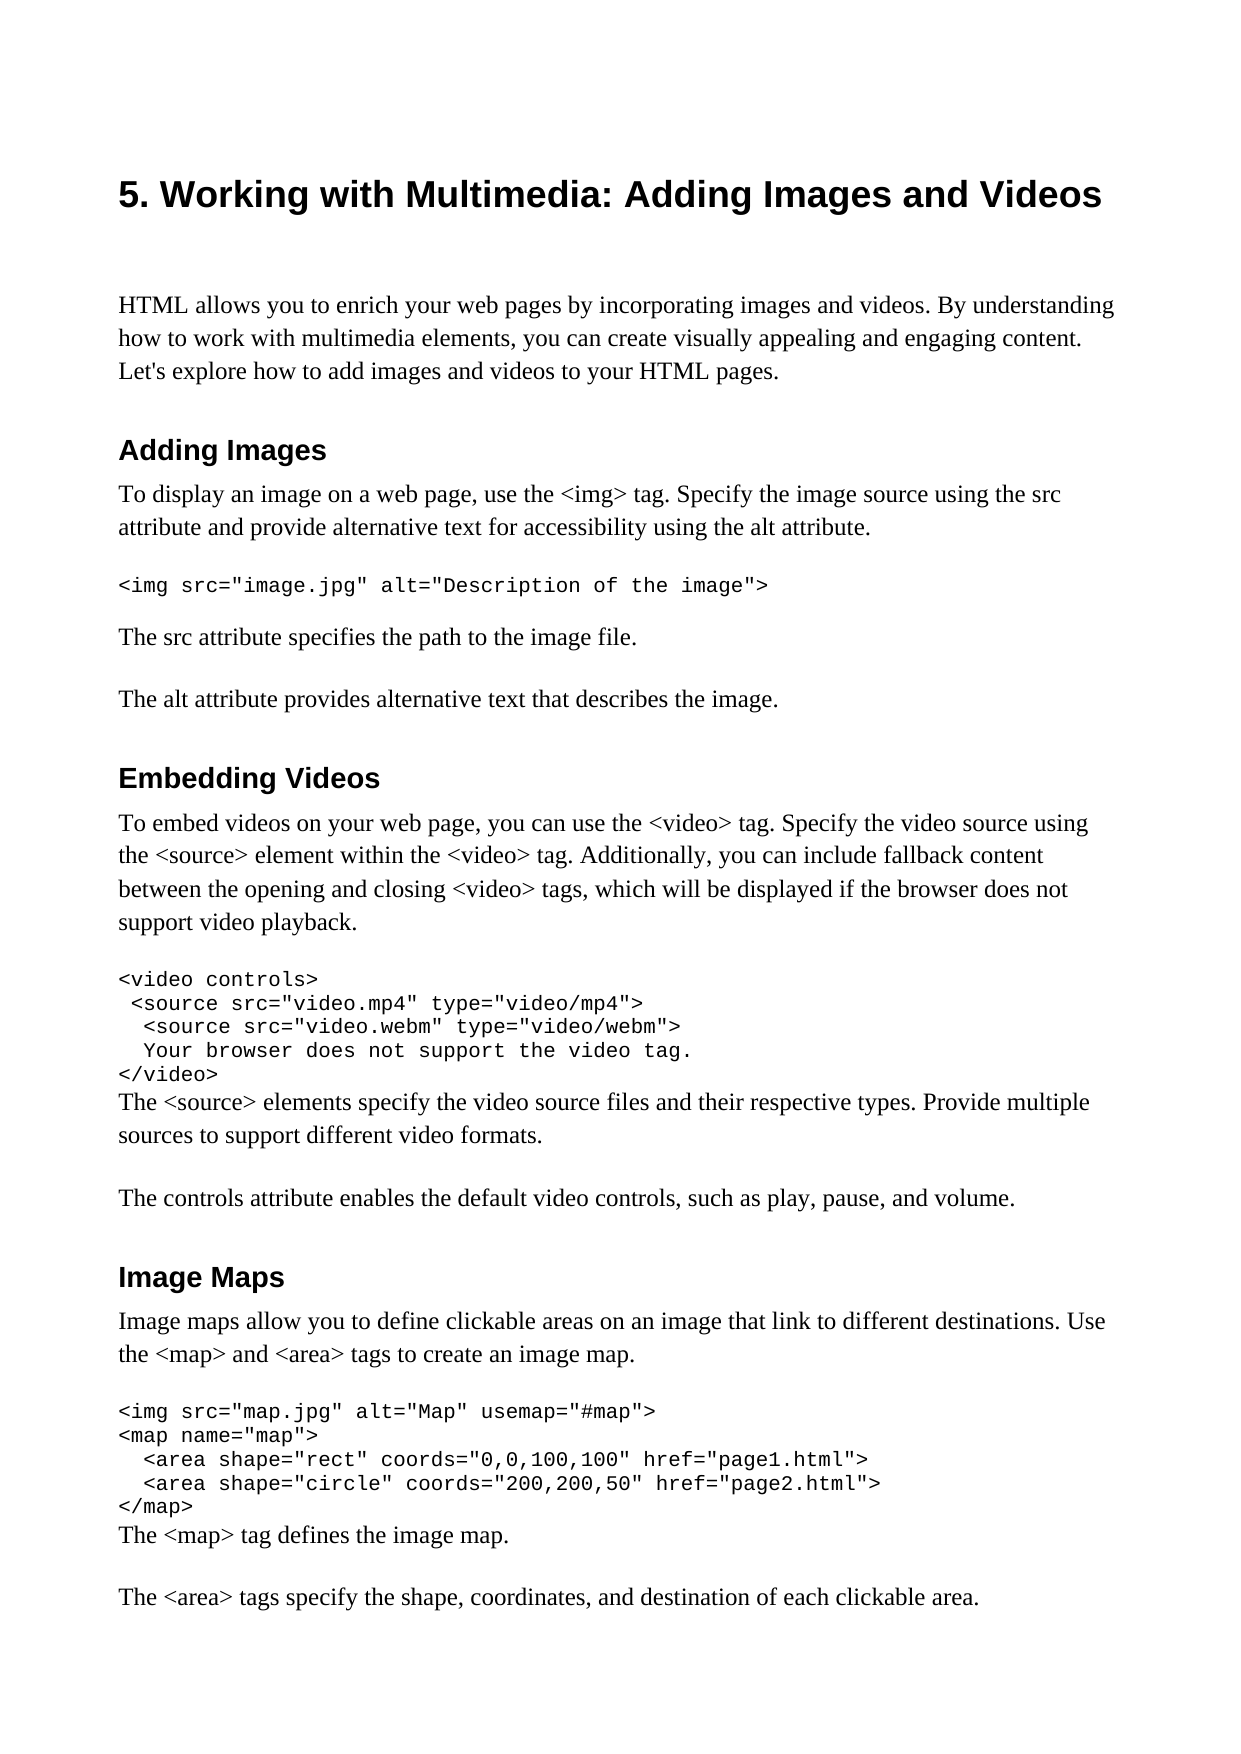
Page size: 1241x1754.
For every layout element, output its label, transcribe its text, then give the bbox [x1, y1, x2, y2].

subtitle Image Maps [118, 1260, 1122, 1293]
subtitle Embedding Videos [118, 762, 1122, 795]
text The <area> tags specify the shape, coordinates, and destination of each clickable area. [118, 1582, 1122, 1611]
text To embed videos on your web page, you can use the <video> tag. Specify the video source using the <source> element within the <video> tag. Additionally, you can include fallback content between the opening and closing <video> tags, which will be displayed if the browser does not support video playback. [118, 808, 1122, 935]
text HTML allows you to enrich your web pages by incorporating images and videos. By understanding how to work with multimedia elements, you can create visually appealing and engaging content. Let's explore how to add images and videos to your HTML pages. [118, 290, 1122, 385]
text Image maps allow you to define clickable areas on an image that link to different destinations. Use the <map> and <area> tags to create an image map. [118, 1306, 1122, 1368]
subtitle 5. Working with Multimedia: Adding Images and Videos [118, 172, 1122, 215]
text <img src="map.jpg" alt="Map" usemap="#map"> [118, 1402, 1122, 1425]
text <map name="map"> <area shape="rect" coords="0,0,100,100" href="page1.html"> <area shape="circle" coords="200,200,50" href="page2.html"> </map> [118, 1425, 1122, 1520]
text The <map> tag defines the image map. [118, 1520, 1122, 1548]
text <img src="image.jpg" alt="Description of the image"> [118, 575, 1122, 598]
text The alt attribute provides alternative text that describes the image. [118, 684, 1122, 713]
text The controls attribute enables the default video controls, such as play, pause, and volume. [118, 1183, 1122, 1212]
text To display an image on a web page, use the <img> tag. Specify the image source using the src attribute and provide alternative text for accessibility using the alt attribute. [118, 479, 1122, 541]
subtitle Adding Images [118, 433, 1122, 467]
text The <source> elements specify the video source files and their respective types. Provide multiple sources to support different video formats. [118, 1087, 1122, 1149]
text <video controls> <source src="video.mp4" type="video/mp4"> <source src="video.webm" type="video/webm"> Your browser does not support the video tag. </video> [118, 969, 1122, 1087]
text The src attribute specifies the path to the image file. [118, 622, 1122, 651]
